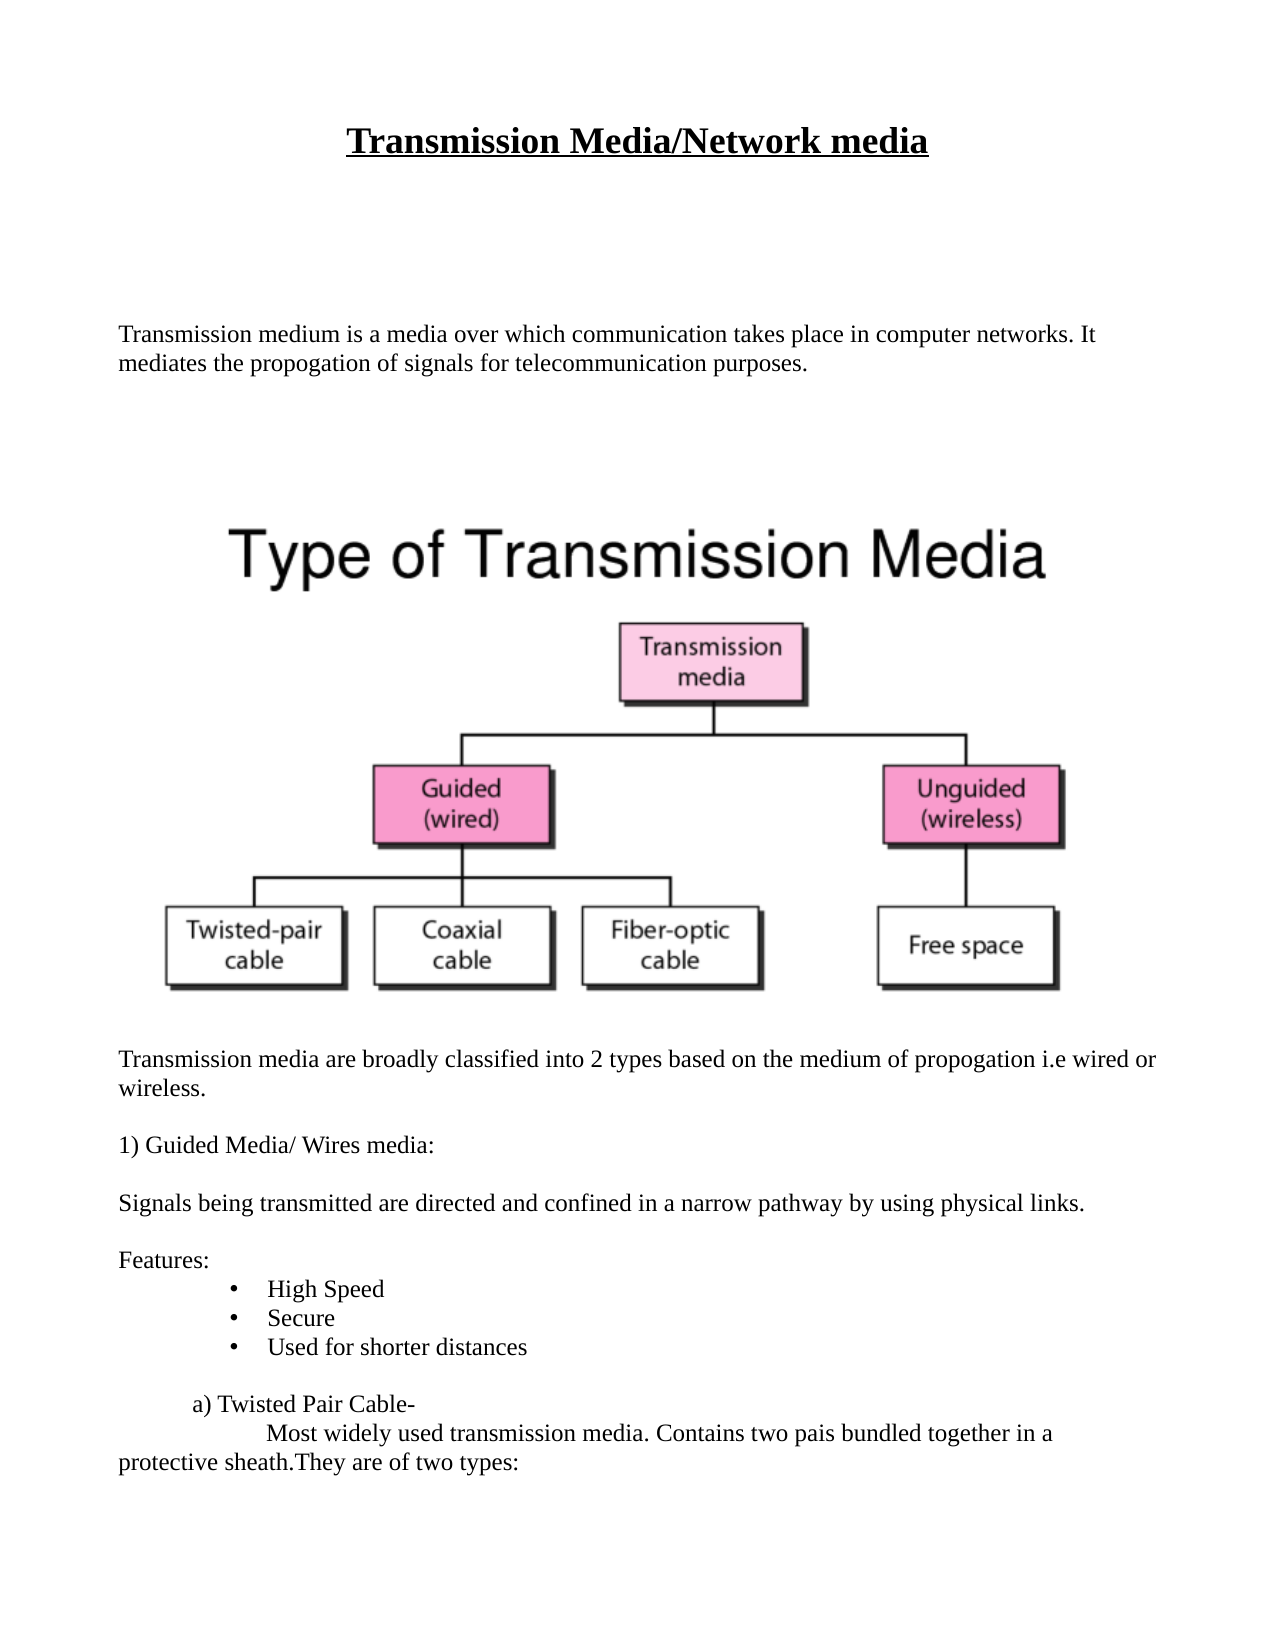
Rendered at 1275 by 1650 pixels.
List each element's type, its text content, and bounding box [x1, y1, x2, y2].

text 1) Guided Media/ Wires media: [118, 1131, 1157, 1159]
text a) Twisted Pair Cable- [118, 1389, 1157, 1418]
text Signals being transmitted are directed and confined in a narrow pathway by using physical links. [118, 1188, 1157, 1217]
text Features: [118, 1246, 1157, 1274]
text Transmission media are broadly classified into 2 types based on the medium of propogation i.e wired or wireless. [118, 1044, 1157, 1102]
list High Speed [229, 1274, 1157, 1303]
text Most widely used transmission media. Contains two pais bundled together in a protective sheath.They are of two types: [118, 1418, 1157, 1476]
text Transmission Media/Network media [118, 118, 1157, 161]
text Transmission medium is a media over which communication takes place in computer networks. It mediates the propogation of signals for telecommunication purposes. [118, 319, 1157, 377]
list Used for shorter distances [229, 1332, 1157, 1361]
list Secure [229, 1303, 1157, 1332]
